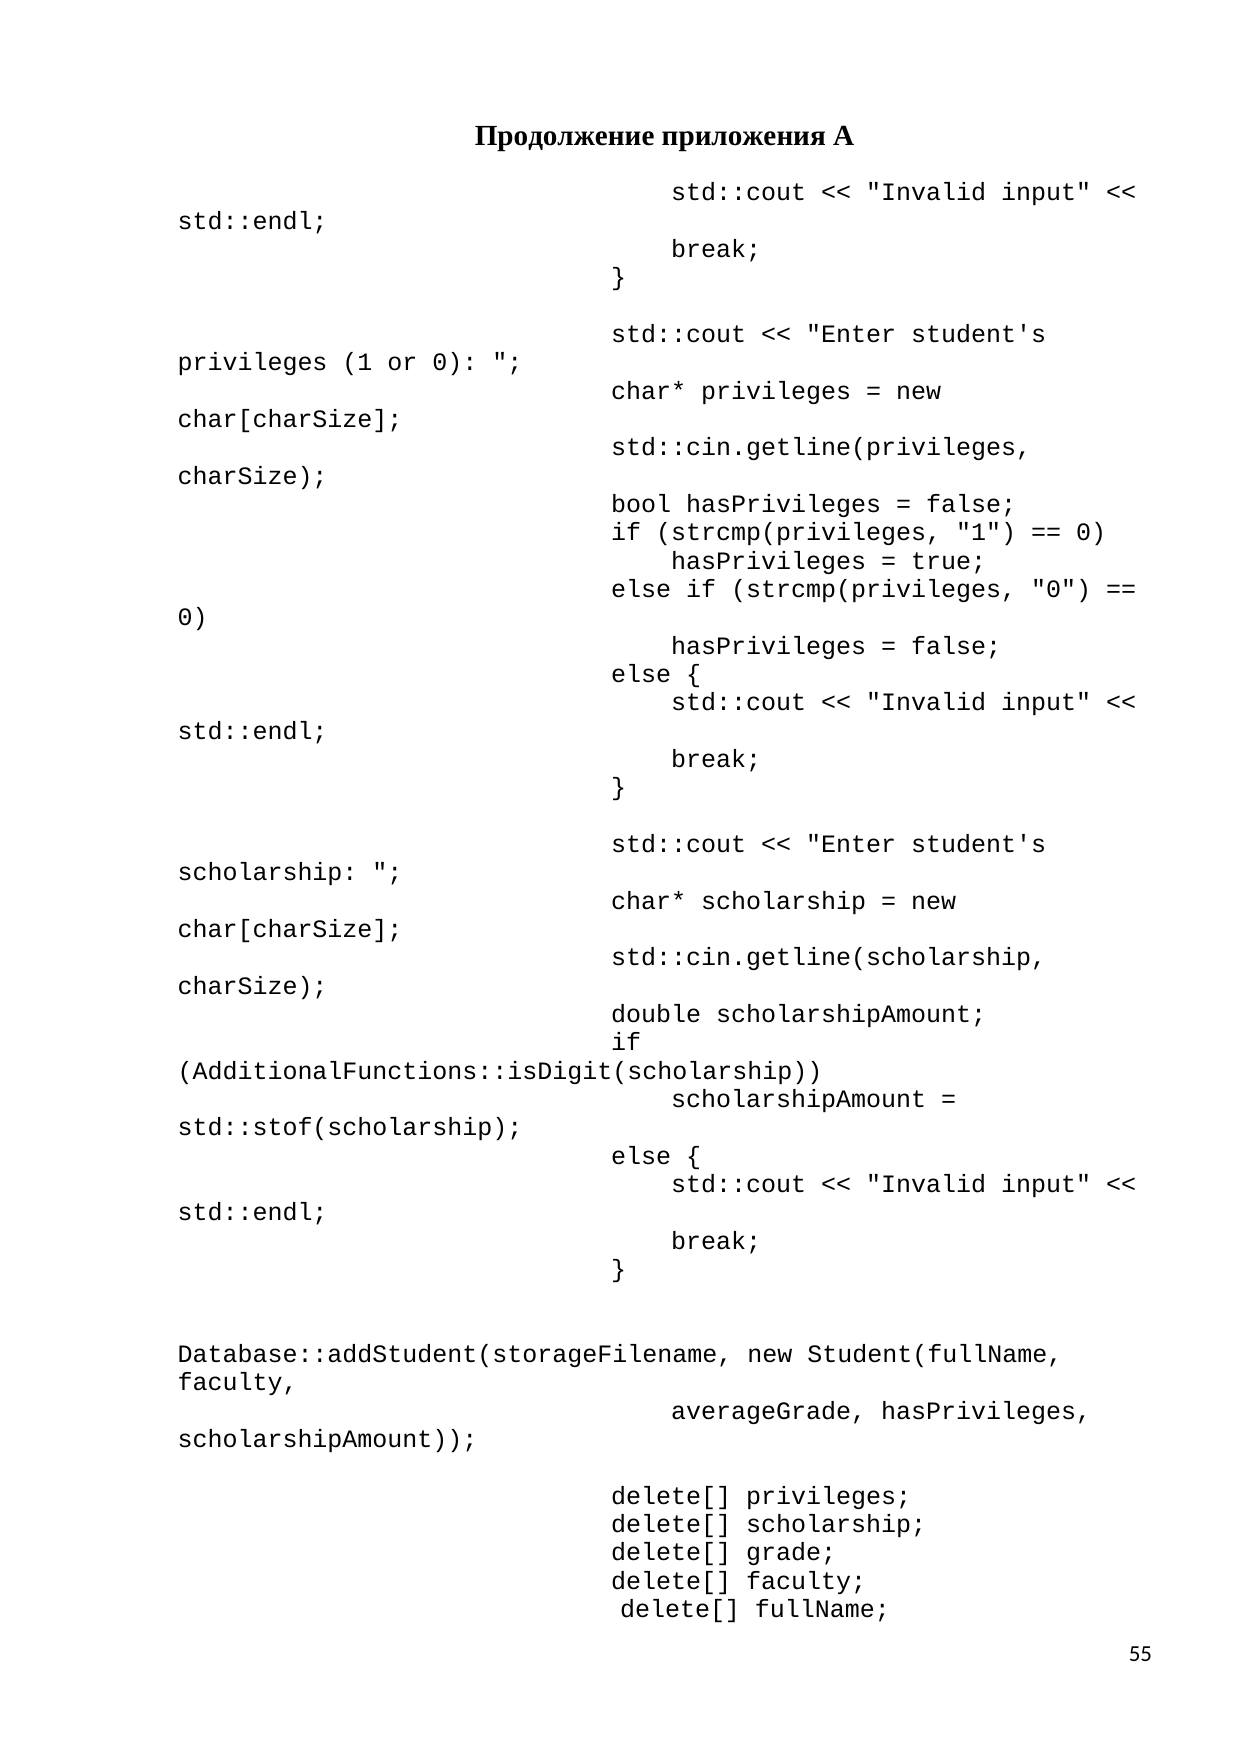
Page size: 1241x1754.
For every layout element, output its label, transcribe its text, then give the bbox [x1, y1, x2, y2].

text std::cout << "Enter student's scholarship: "; [177, 832, 1152, 888]
text delete[] fullName; [177, 1597, 1152, 1625]
text Продолжение приложения А [177, 118, 1152, 152]
text std::cout << "Invalid input" << std::endl; [177, 1172, 1152, 1228]
text hasPrivileges = true; [177, 548, 1152, 577]
text break; [177, 1228, 1152, 1257]
text delete[] privileges; [177, 1483, 1152, 1512]
text } [177, 775, 1152, 803]
text scholarshipAmount = std::stof(scholarship); [177, 1087, 1152, 1143]
text } [177, 265, 1152, 293]
text averageGrade, hasPrivileges, scholarshipAmount)); [177, 1398, 1152, 1455]
text break; [177, 747, 1152, 775]
text std::cout << "Invalid input" << std::endl; [177, 180, 1152, 237]
text std::cout << "Invalid input" << std::endl; [177, 690, 1152, 747]
text delete[] grade; [177, 1540, 1152, 1568]
text else if (strcmp(privileges, "0") == 0) [177, 577, 1152, 633]
text std::cin.getline(privileges, charSize); [177, 435, 1152, 492]
text else { [177, 662, 1152, 690]
text delete[] scholarship; [177, 1512, 1152, 1540]
text std::cin.getline(scholarship, charSize); [177, 945, 1152, 1002]
text char* privileges = new char[charSize]; [177, 378, 1152, 435]
text Database::addStudent(storageFilename, new Student(fullName, faculty, [177, 1313, 1152, 1398]
text bool hasPrivileges = false; [177, 492, 1152, 520]
text if (strcmp(privileges, "1") == 0) [177, 520, 1152, 548]
text char* scholarship = new char[charSize]; [177, 888, 1152, 945]
text else { [177, 1143, 1152, 1172]
text std::cout << "Enter student's privileges (1 or 0): "; [177, 322, 1152, 378]
text if (AdditionalFunctions::isDigit(scholarship)) [177, 1030, 1152, 1087]
text } [177, 1257, 1152, 1285]
text break; [177, 237, 1152, 265]
text delete[] faculty; [177, 1568, 1152, 1597]
text hasPrivileges = false; [177, 633, 1152, 662]
text double scholarshipAmount; [177, 1002, 1152, 1030]
